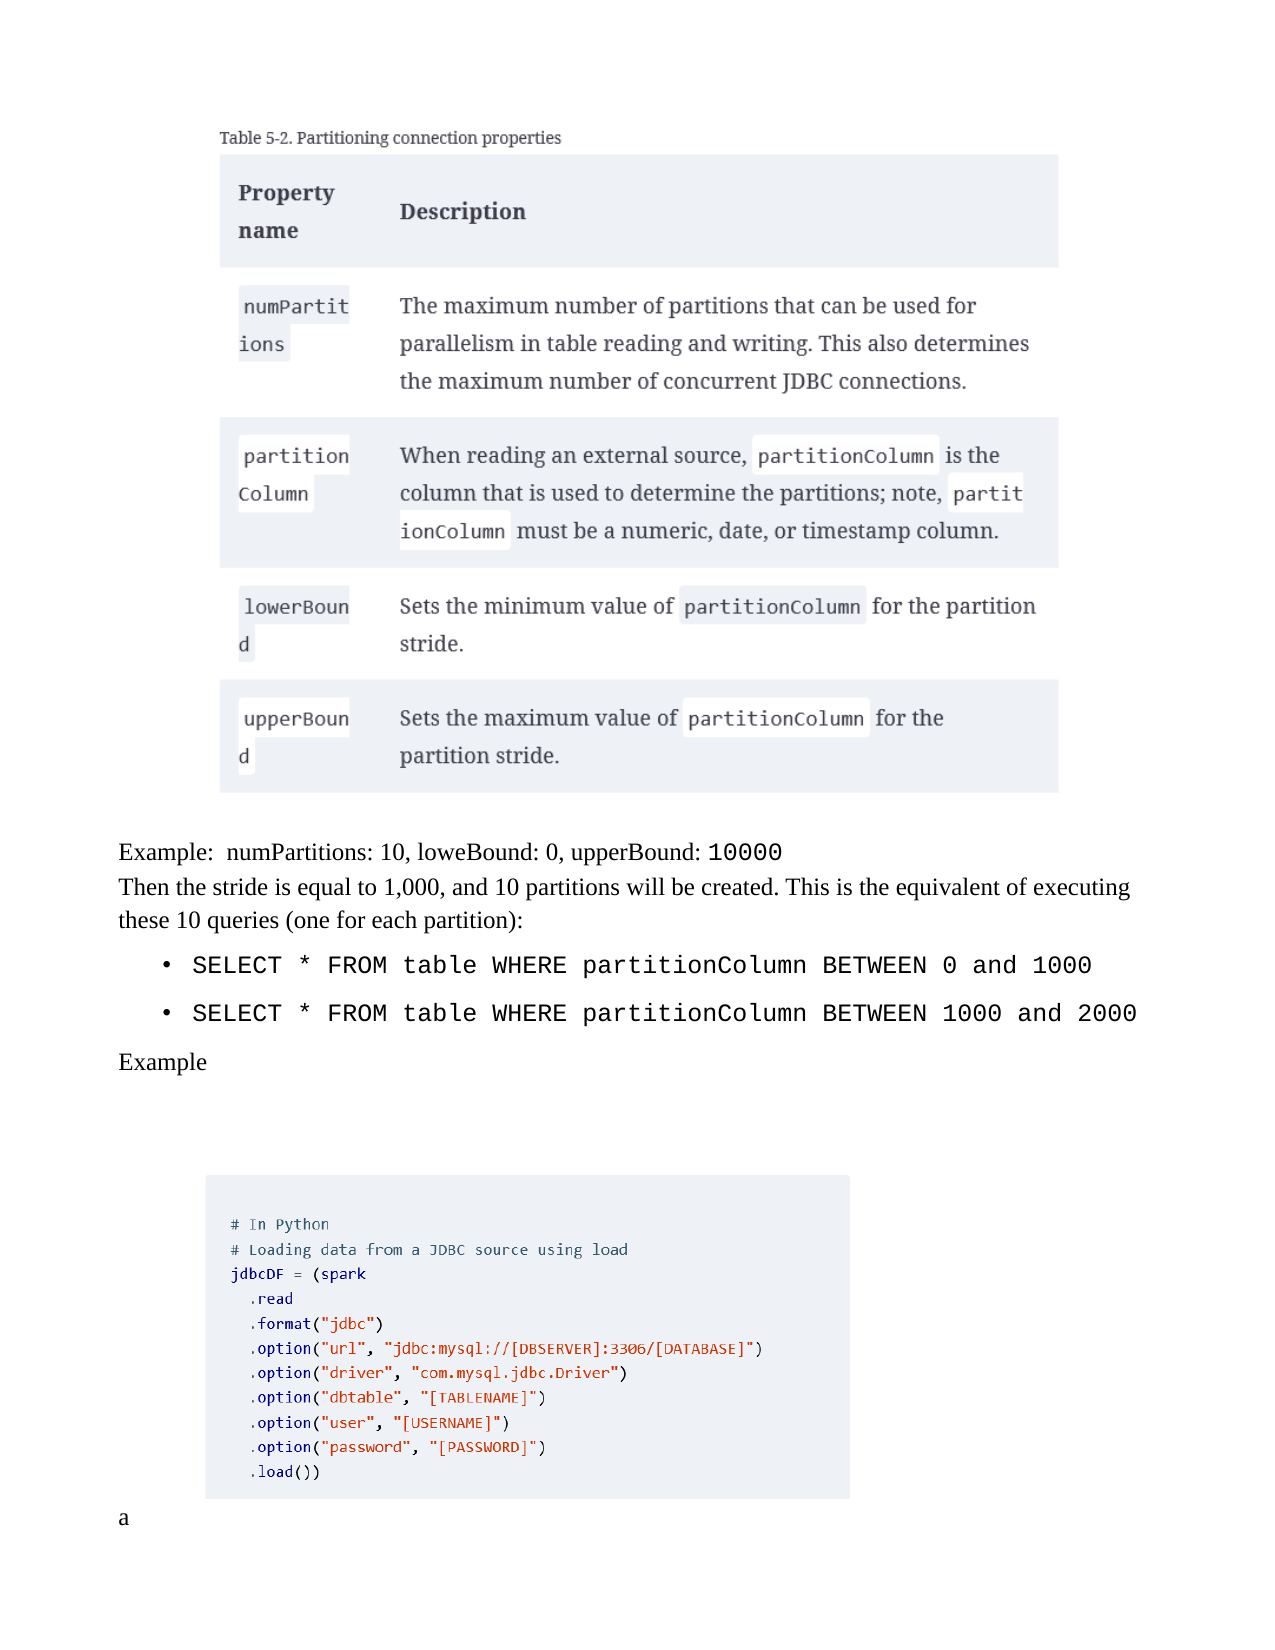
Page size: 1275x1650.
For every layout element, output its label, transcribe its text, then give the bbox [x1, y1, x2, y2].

text Example [118, 1047, 1157, 1076]
picture [187, 1162, 928, 1499]
text a [118, 1142, 1157, 1531]
list SELECT * FROM table WHERE partitionColumn BETWEEN 0 and 1000 [162, 953, 1157, 981]
list SELECT * FROM table WHERE partitionColumn BETWEEN 1000 and 2000 [162, 1000, 1157, 1028]
picture [194, 118, 1081, 801]
text Example: numPartitions: 10, loweBound: 0, upperBound: 10000 Then the stride is equal to 1,000, and 10 partitions will be created. This is the equivalent of executing these 10 queries (one for each partition): [118, 118, 1157, 934]
